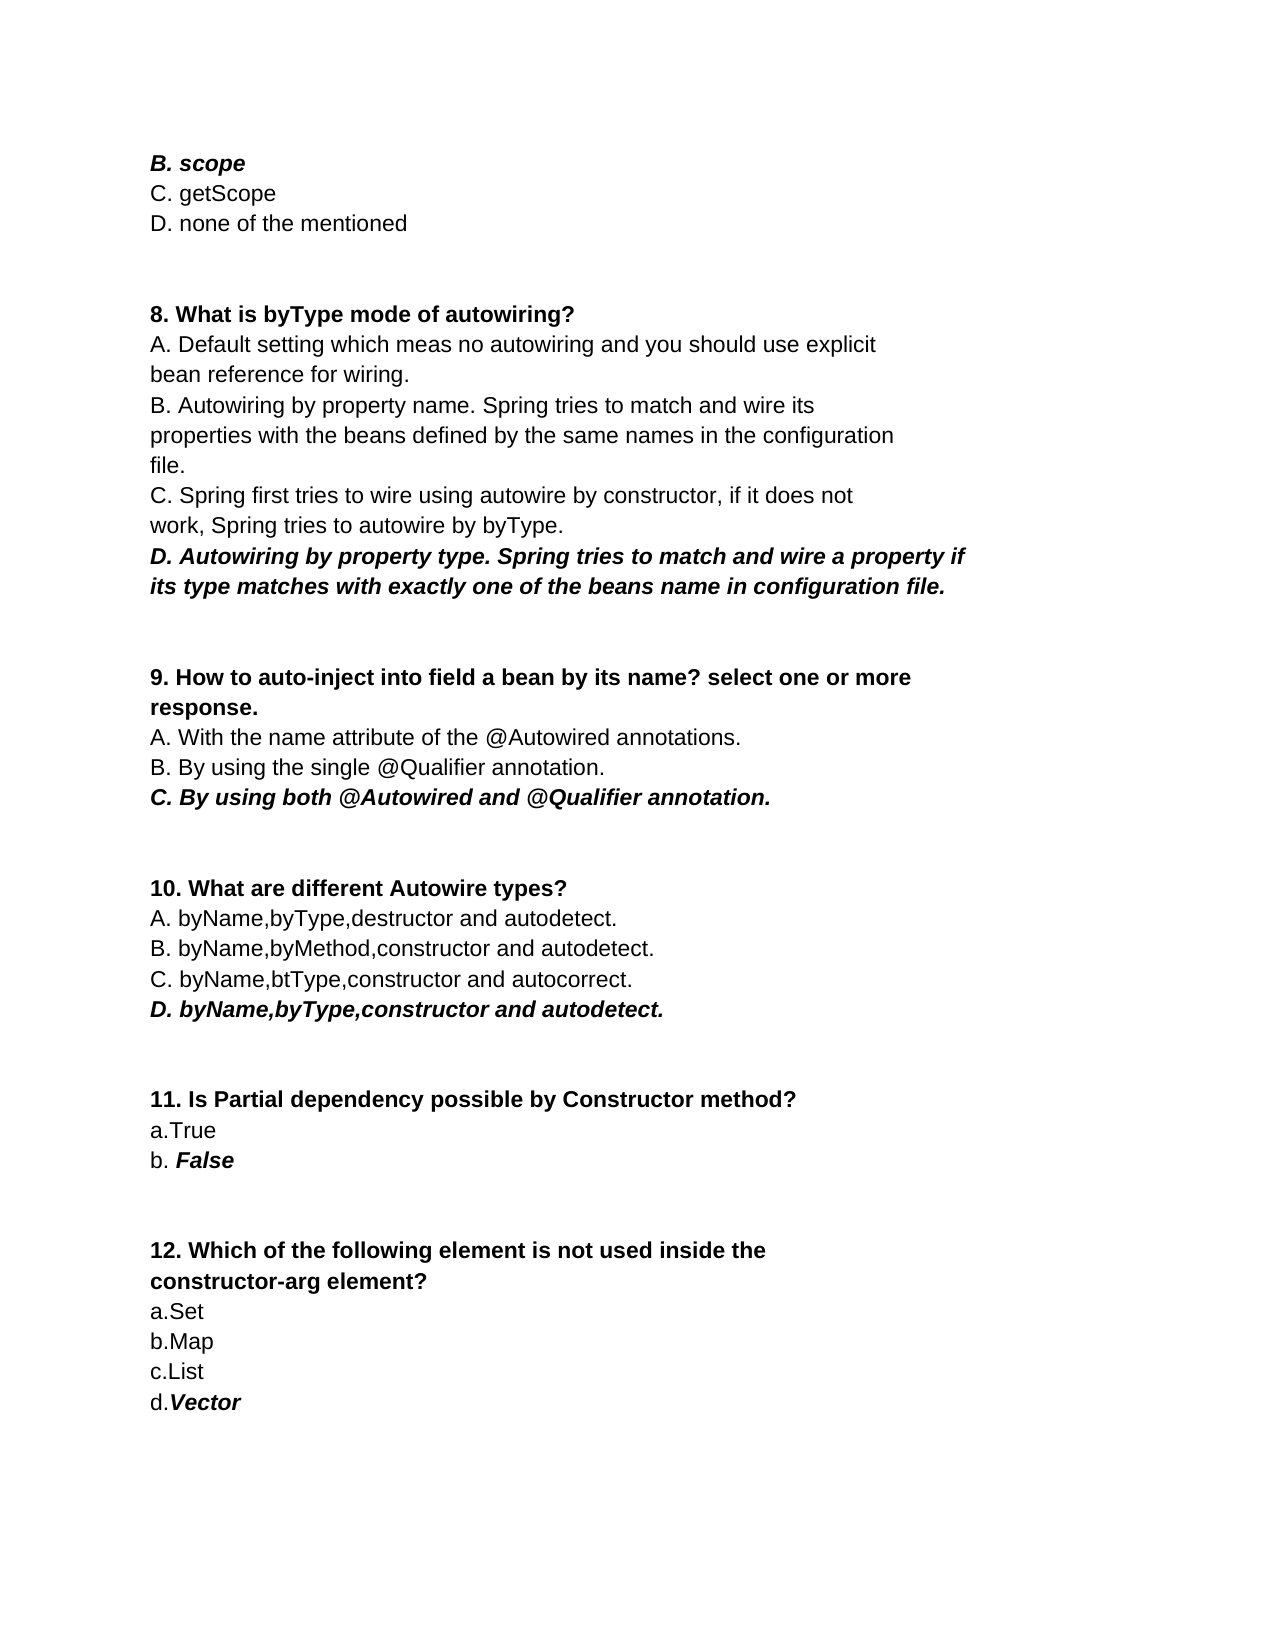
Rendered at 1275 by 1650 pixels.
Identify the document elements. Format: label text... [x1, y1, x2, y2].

text bean reference for wiring. [150, 361, 1125, 388]
text a.True [150, 1117, 1125, 1143]
text its type matches with exactly one of the beans name in configuration file. [150, 573, 1125, 599]
text B. scope [150, 150, 1125, 176]
text B. Autowiring by property name. Spring tries to match and wire its [150, 392, 1125, 418]
text 8. What is byType mode of autowiring? [150, 301, 1125, 327]
text 9. How to auto-inject into field a bean by its name? select one or more [150, 663, 1125, 690]
text c.List [150, 1358, 1125, 1385]
text D. Autowiring by property type. Spring tries to match and wire a property if [150, 543, 1125, 569]
text D. byName,byType,constructor and autodetect. [150, 996, 1125, 1022]
text D. none of the mentioned [150, 210, 1125, 237]
text constructor-arg element? [150, 1268, 1125, 1294]
text C. Spring first tries to wire using autowire by constructor, if it does not [150, 482, 1125, 509]
text A. byName,byType,destructor and autodetect. [150, 905, 1125, 932]
text 11. Is Partial dependency possible by Constructor method? [150, 1086, 1125, 1113]
text A. Default setting which meas no autowiring and you should use explicit [150, 331, 1125, 358]
text B. By using the single @Qualifier annotation. [150, 754, 1125, 781]
text d.Vector [150, 1388, 1125, 1415]
text 10. What are different Autowire types? [150, 875, 1125, 901]
text C. byName,btType,constructor and autocorrect. [150, 966, 1125, 992]
text A. With the name attribute of the @Autowired annotations. [150, 724, 1125, 750]
text C. getScope [150, 180, 1125, 207]
text response. [150, 694, 1125, 720]
text b.Map [150, 1328, 1125, 1354]
text 12. Which of the following element is not used inside the [150, 1237, 1125, 1264]
text file. [150, 452, 1125, 478]
text properties with the beans defined by the same names in the configuration [150, 422, 1125, 448]
text C. By using both @Autowired and @Qualifier annotation. [150, 784, 1125, 811]
text a.Set [150, 1298, 1125, 1324]
text work, Spring tries to autowire by byType. [150, 512, 1125, 539]
text b. False [150, 1147, 1125, 1173]
text B. byName,byMethod,constructor and autodetect. [150, 935, 1125, 962]
